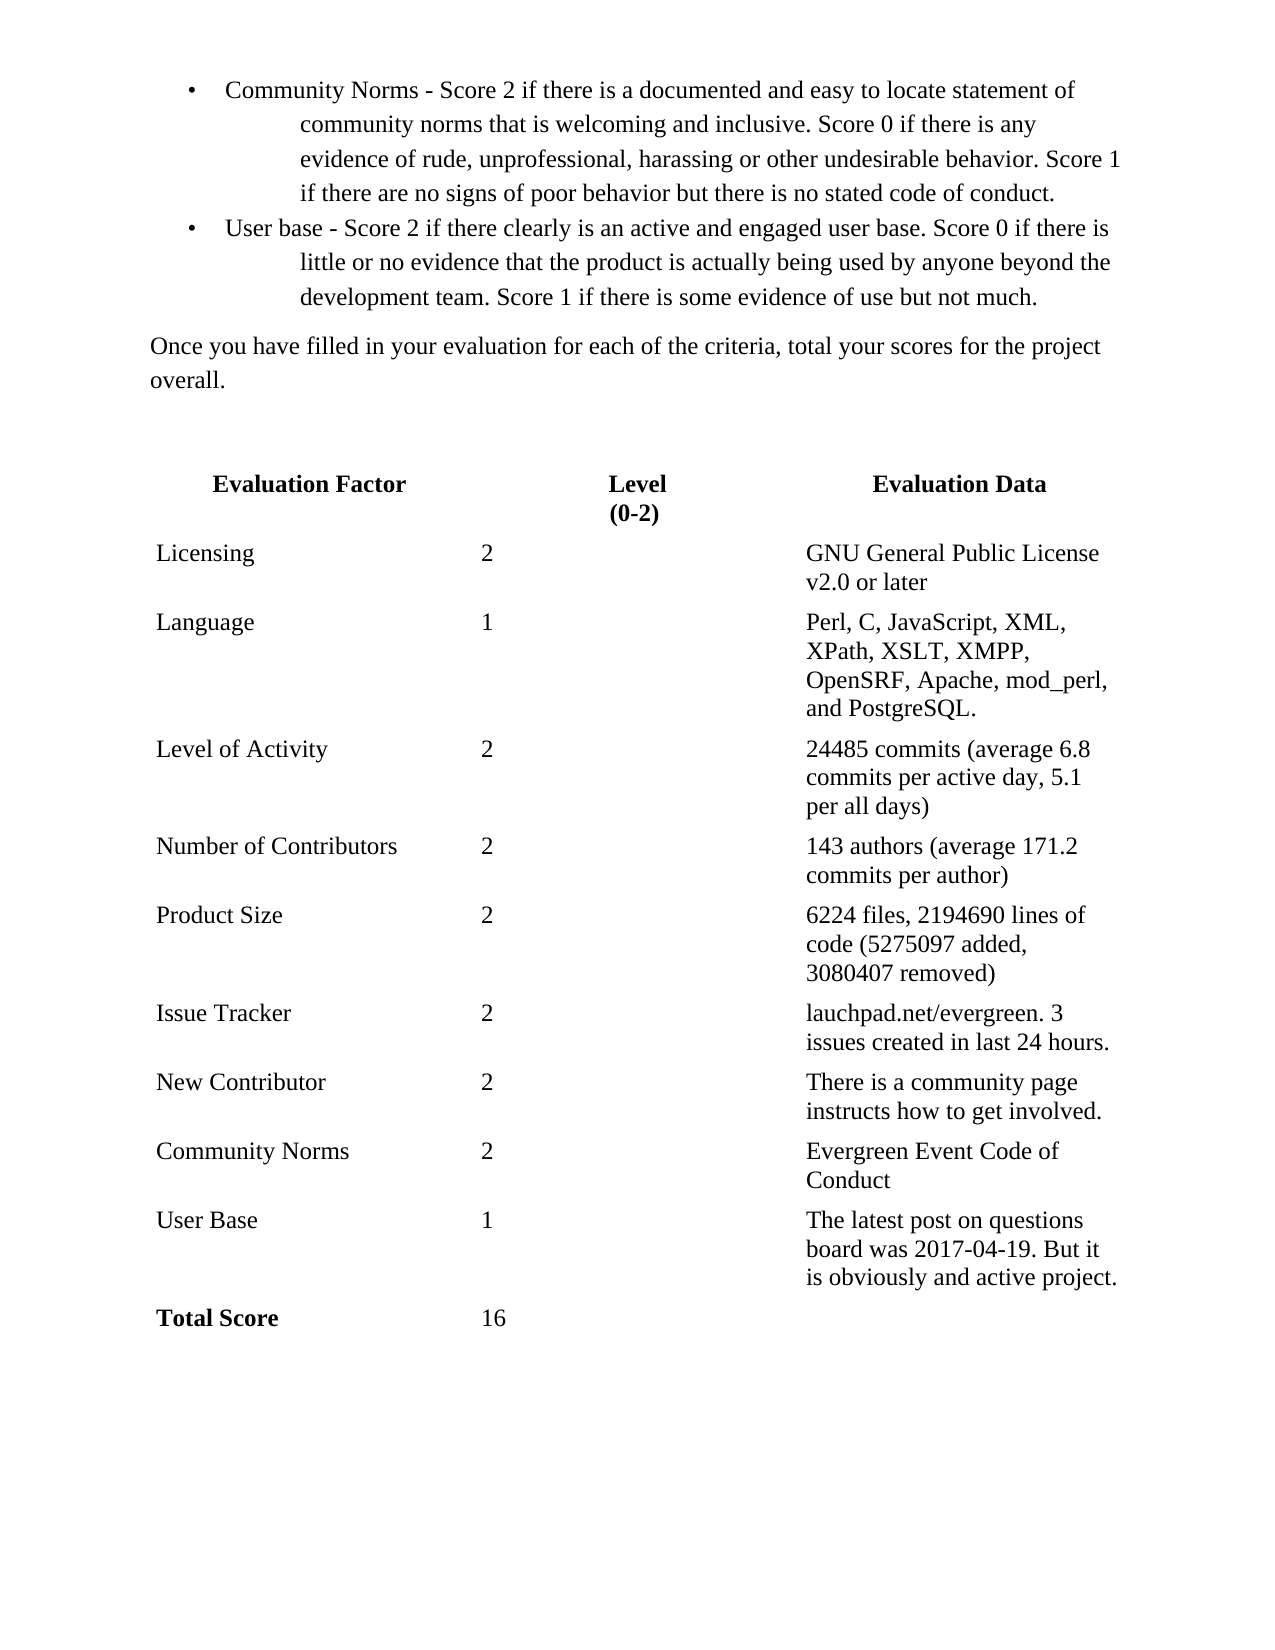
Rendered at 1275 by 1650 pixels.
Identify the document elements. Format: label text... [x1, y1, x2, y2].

table_cell Number of Contributors [150, 826, 475, 894]
table_cell 24485 commits (average 6.8 commits per active day, 5.1 per all days) [800, 728, 1125, 826]
table_cell 2 [475, 533, 800, 601]
table_cell 1 [475, 601, 800, 728]
table_cell [800, 1297, 1125, 1337]
table_cell 2 [475, 728, 800, 826]
table_cell GNU General Public License v2.0 or later [800, 533, 1125, 601]
table_cell lauchpad.net/evergreen. 3 issues created in last 24 hours. [800, 992, 1125, 1061]
table_cell 16 [475, 1297, 800, 1337]
table_cell 1 [475, 1199, 800, 1297]
list User base - Score 2 if there clearly is an active and engaged user base. Score 0 if there is little or no evidence that the product is actually being used by anyone beyond the development team. Score 1 if there is some evidence of use but not much. [187, 213, 1125, 311]
table_cell Issue Tracker [150, 992, 475, 1061]
table_cell 143 authors (average 171.2 commits per author) [800, 826, 1125, 894]
table_cell Perl, C, JavaScript, XML, XPath, XSLT, XMPP, OpenSRF, Apache, mod_perl, and PostgreSQL. [800, 601, 1125, 728]
table_cell There is a community page instructs how to get involved. [800, 1061, 1125, 1130]
table_cell 2 [475, 992, 800, 1061]
table_header Evaluation Factor [150, 464, 475, 532]
table_cell Product Size [150, 895, 475, 992]
table_cell 2 [475, 895, 800, 992]
table_cell 2 [475, 826, 800, 894]
table_header Evaluation Data [800, 464, 1125, 532]
table_cell Evergreen Event Code of Conduct [800, 1130, 1125, 1199]
table_cell Level of Activity [150, 728, 475, 826]
list Community Norms - Score 2 if there is a documented and easy to locate statement of community norms that is welcoming and inclusive. Score 0 if there is any evidence of rude, unprofessional, harassing or other undesirable behavior. Score 1 if there are no signs of poor behavior but there is no stated code of conduct. [187, 75, 1125, 207]
table_cell Licensing [150, 533, 475, 601]
table_cell Language [150, 601, 475, 728]
table_cell The latest post on questions board was 2017-04-19. But it is obviously and active project. [800, 1199, 1125, 1297]
table_header Level (0-2) [475, 464, 800, 532]
table_cell 2 [475, 1130, 800, 1199]
table_cell 6224 files, 2194690 lines of code (5275097 added, 3080407 removed) [800, 895, 1125, 992]
table_cell User Base [150, 1199, 475, 1297]
table_cell New Contributor [150, 1061, 475, 1130]
table_cell 2 [475, 1061, 800, 1130]
table_cell Total Score [150, 1297, 475, 1337]
table_cell Community Norms [150, 1130, 475, 1199]
text Once you have filled in your evaluation for each of the criteria, total your scores for the project overall. [150, 331, 1125, 394]
